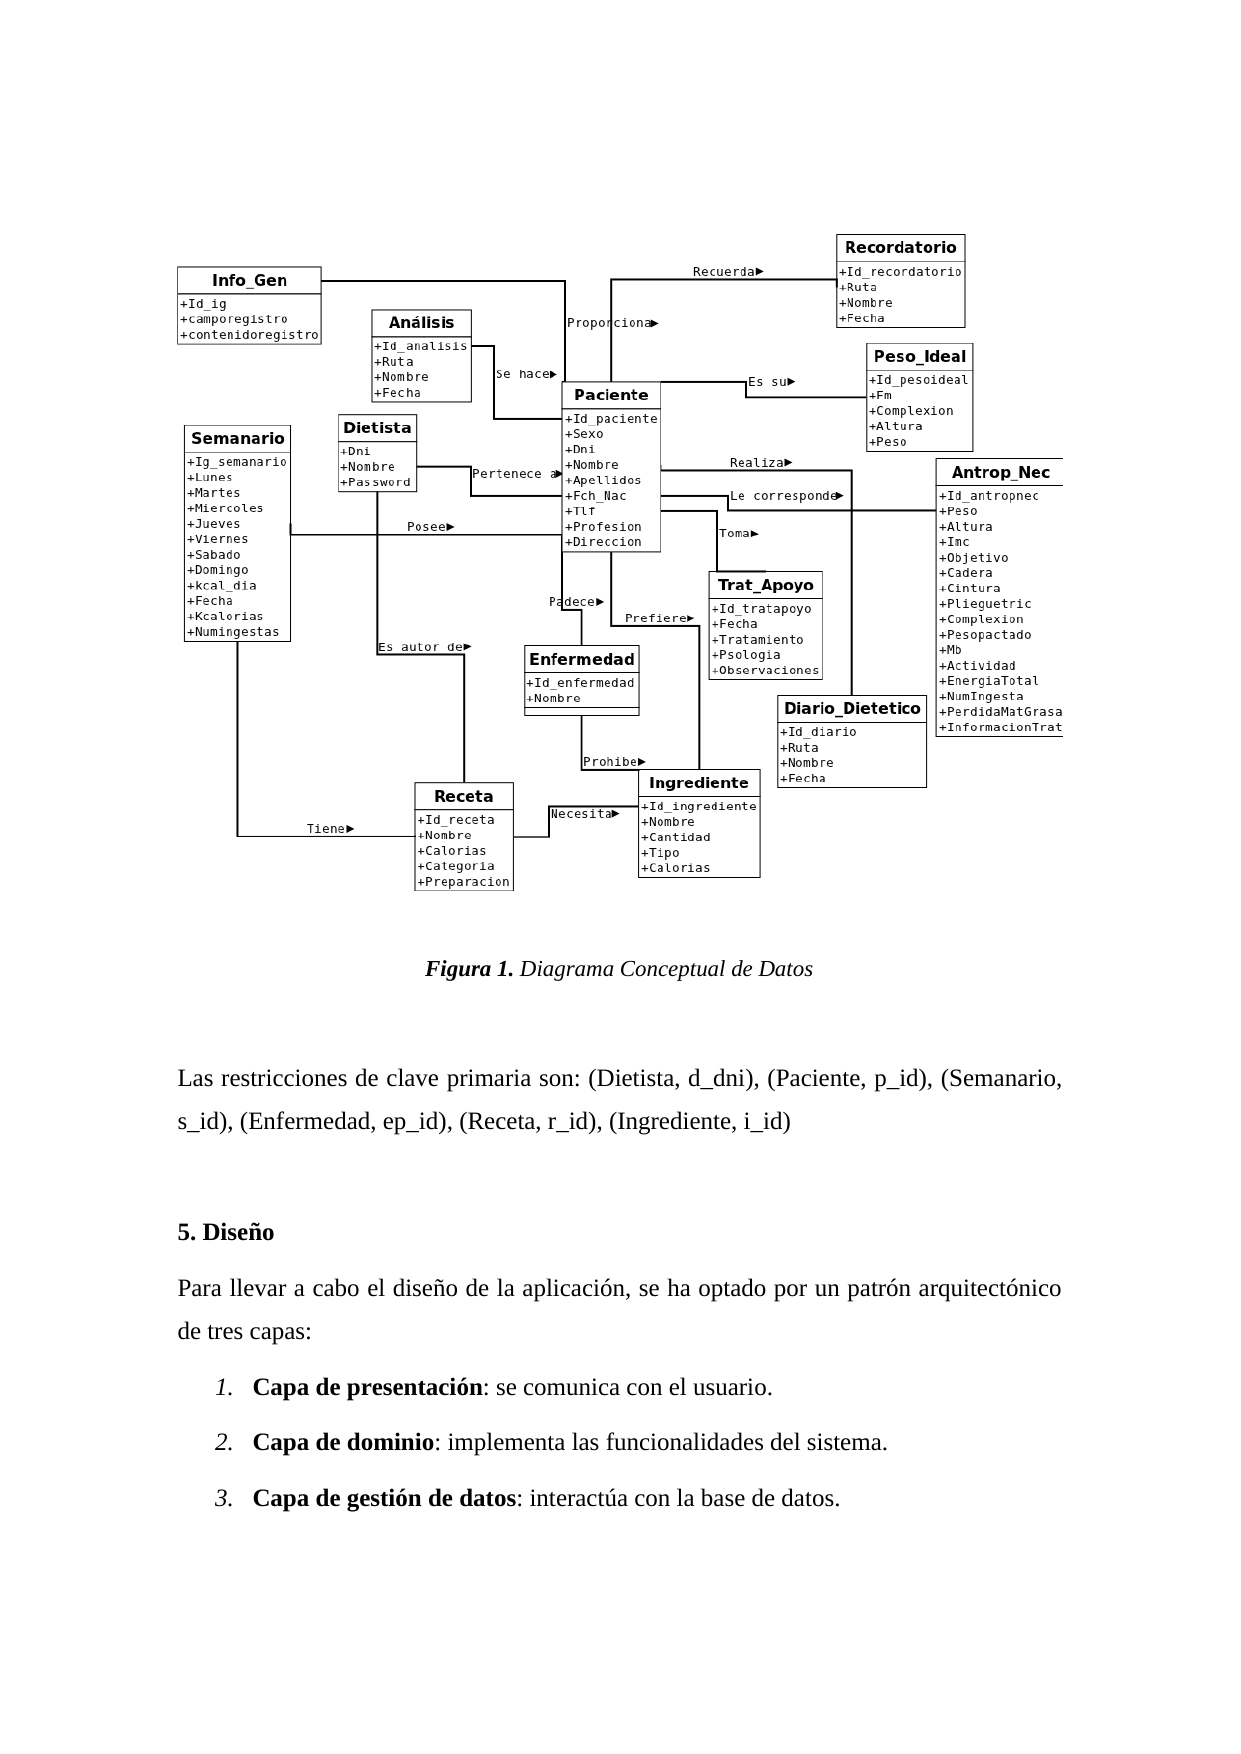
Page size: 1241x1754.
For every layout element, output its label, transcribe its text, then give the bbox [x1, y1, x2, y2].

text Figura 1. Diagrama Conceptual de Datos [177, 955, 1063, 982]
list Capa de dominio: implementa las funcionalidades del sistema. [215, 1427, 1063, 1456]
picture [177, 234, 1063, 891]
text 5. Diseño [177, 1217, 1063, 1246]
list Capa de gestión de datos: interactúa con la base de datos. [215, 1483, 1063, 1512]
text Las restricciones de clave primaria son: (Dietista, d_dni), (Paciente, p_id), (Semanario, s_id), (Enfermedad, ep_id), (Receta, r_id), (Ingrediente, i_id) [177, 1063, 1063, 1135]
list Capa de presentación: se comunica con el usuario. [215, 1372, 1063, 1401]
text Para llevar a cabo el diseño de la aplicación, se ha optado por un patrón arquitectónico de tres capas: [177, 1273, 1063, 1345]
